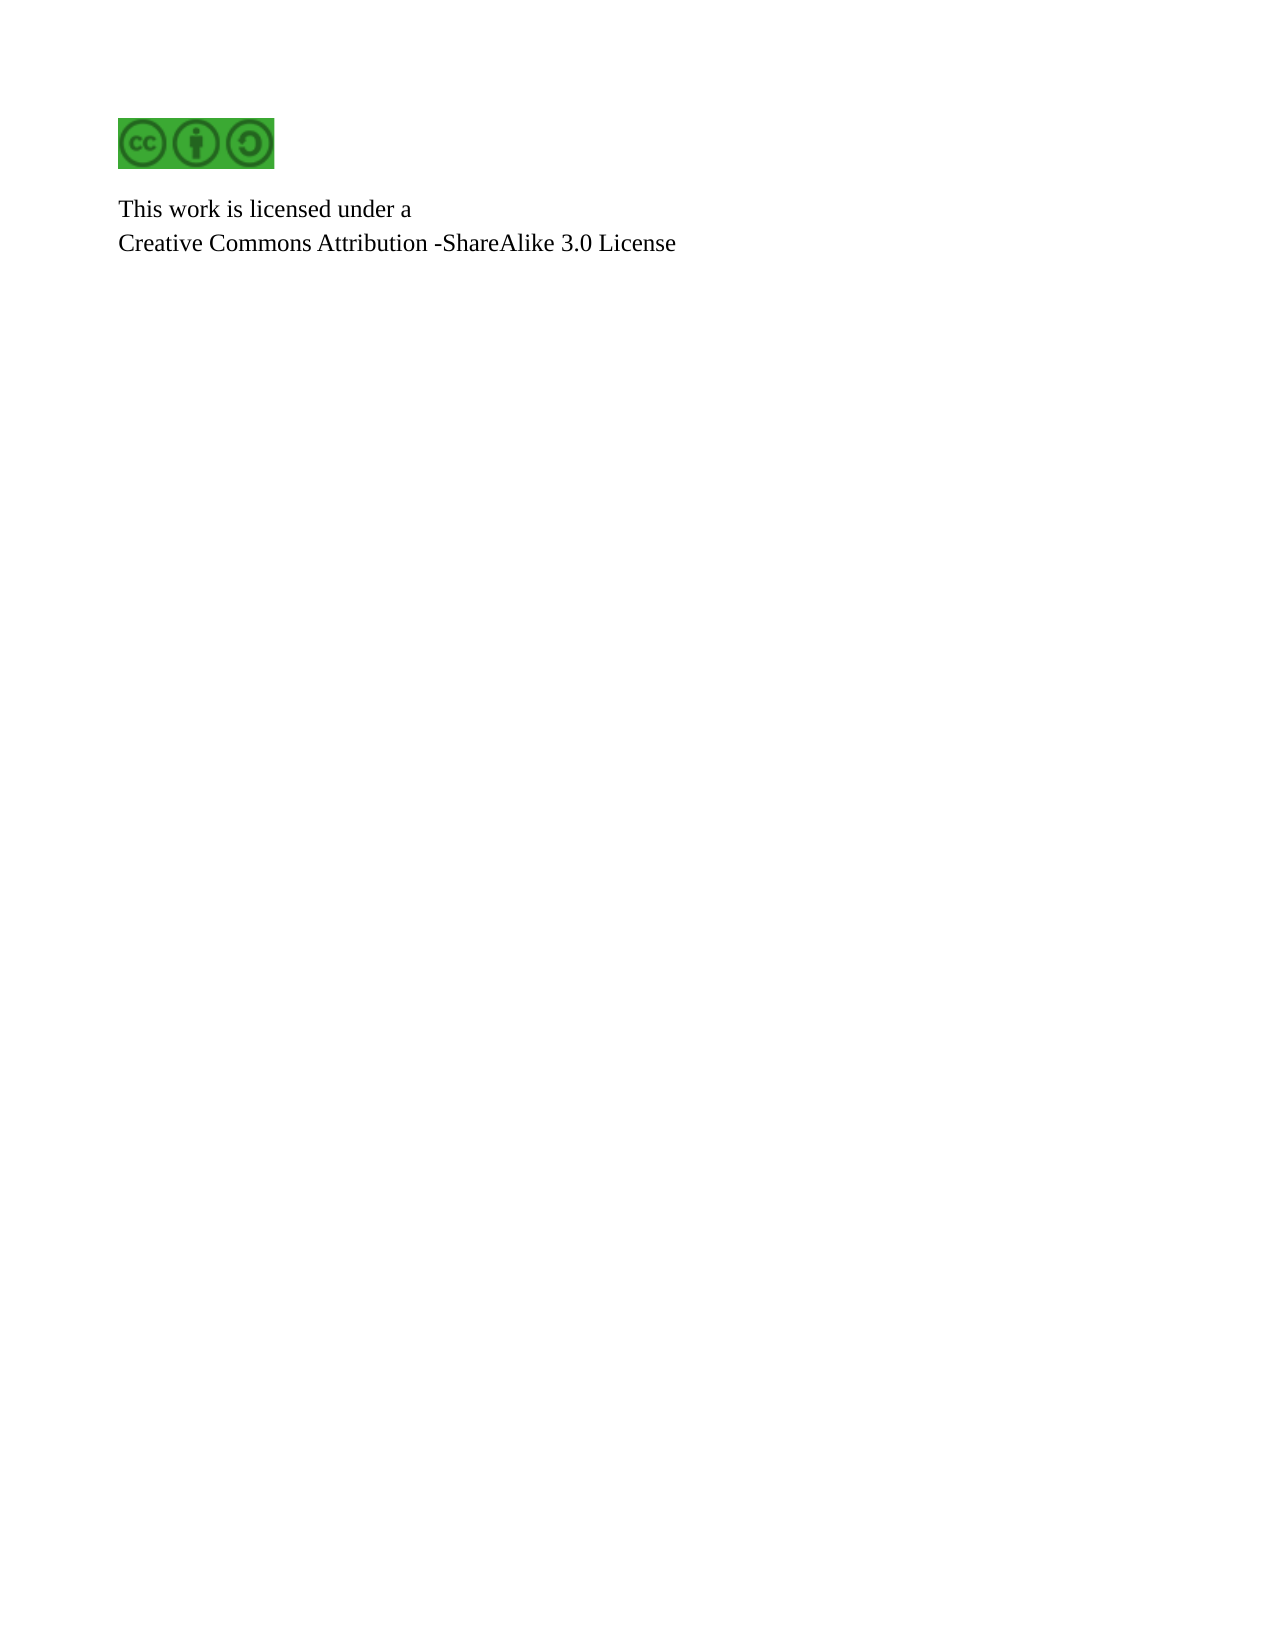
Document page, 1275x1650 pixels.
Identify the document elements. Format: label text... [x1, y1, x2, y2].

text This work is licensed under a Creative Commons Attribution -ShareAlike 3.0 License [118, 194, 1157, 257]
picture [118, 118, 275, 169]
